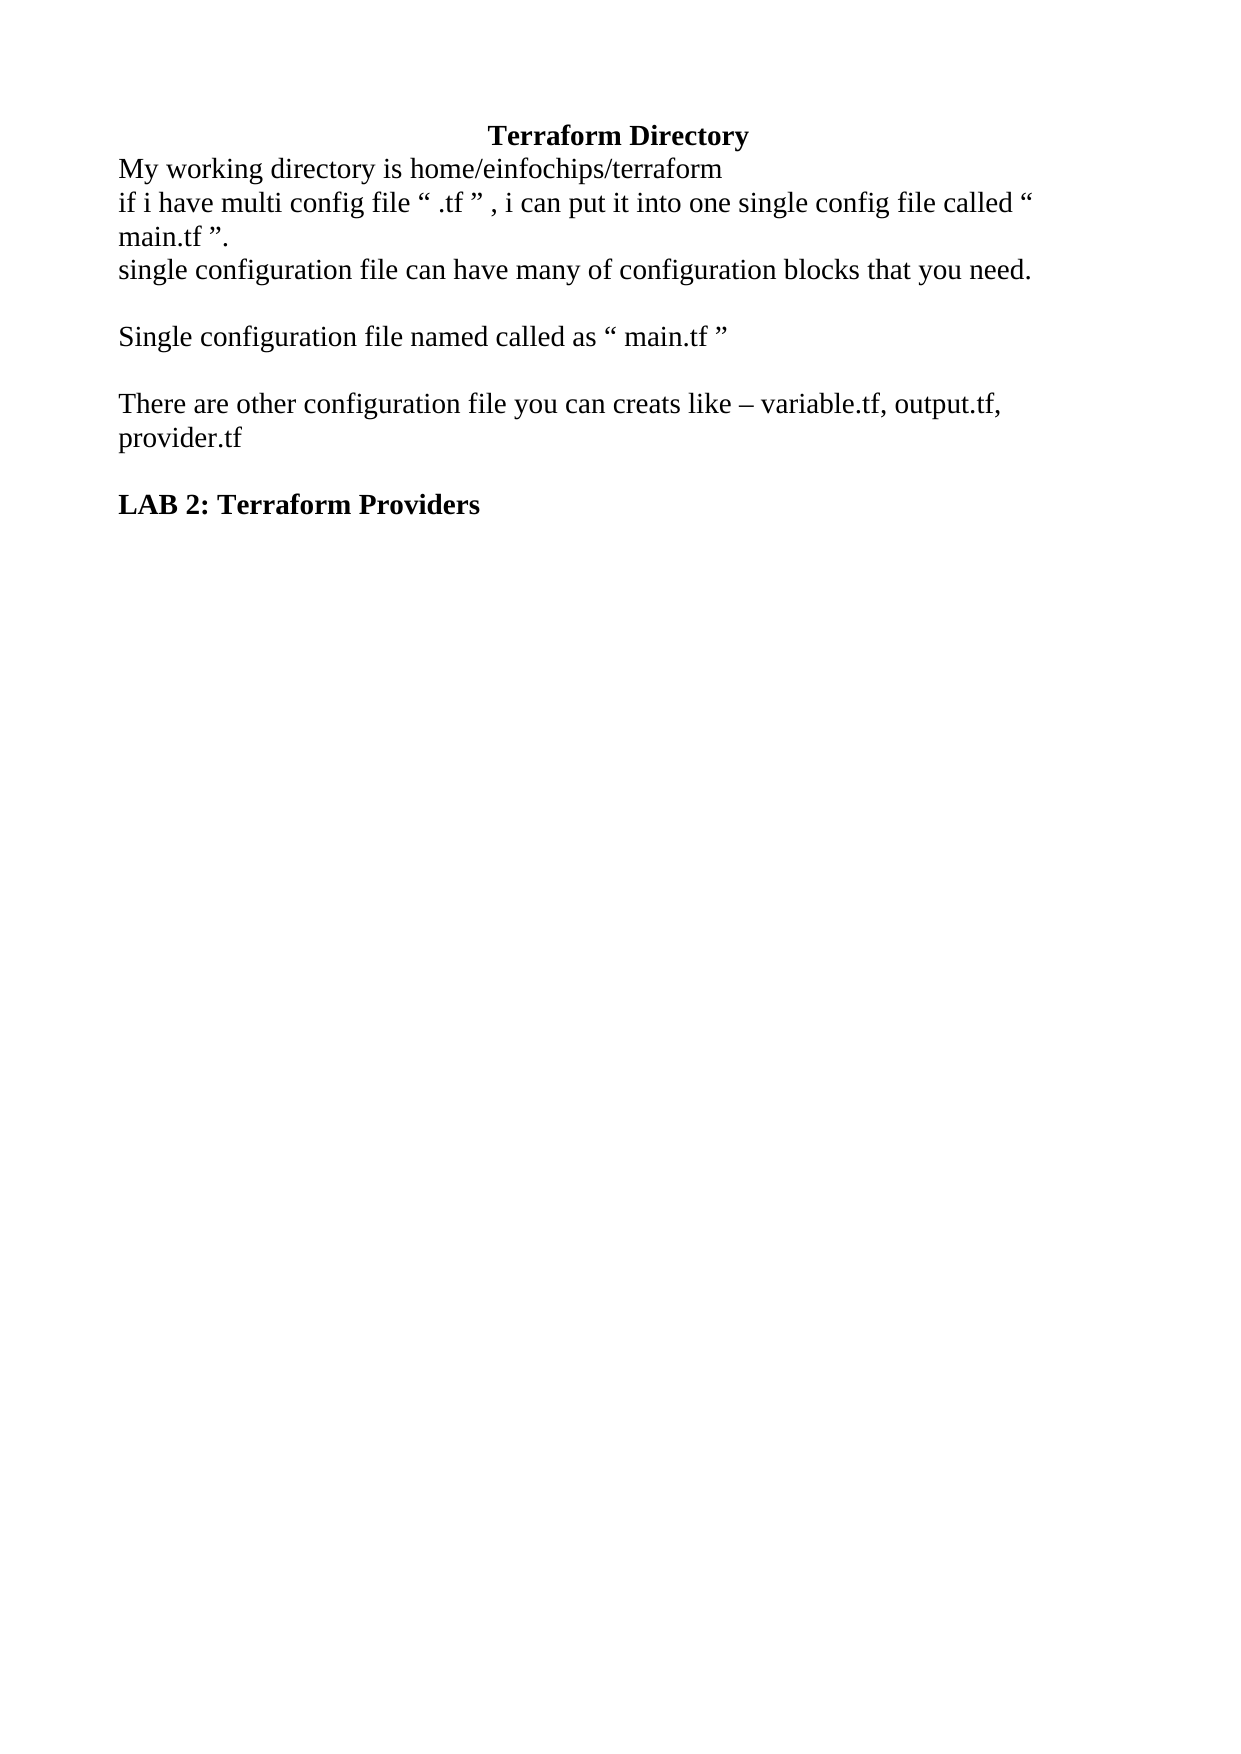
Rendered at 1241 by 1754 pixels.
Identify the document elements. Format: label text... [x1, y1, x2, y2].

text if i have multi config file “ .tf ” , i can put it into one single config file called “ main.tf ”. [118, 185, 1122, 252]
text My working directory is home/einfochips/terraform [118, 152, 1122, 185]
text Single configuration file named called as “ main.tf ” [118, 319, 1122, 353]
text single configuration file can have many of configuration blocks that you need. [118, 252, 1122, 286]
text There are other configuration file you can creats like – variable.tf, output.tf, provider.tf [118, 386, 1122, 453]
text Terraform Directory [118, 118, 1122, 152]
text LAB 2: Terraform Providers [118, 487, 1122, 521]
